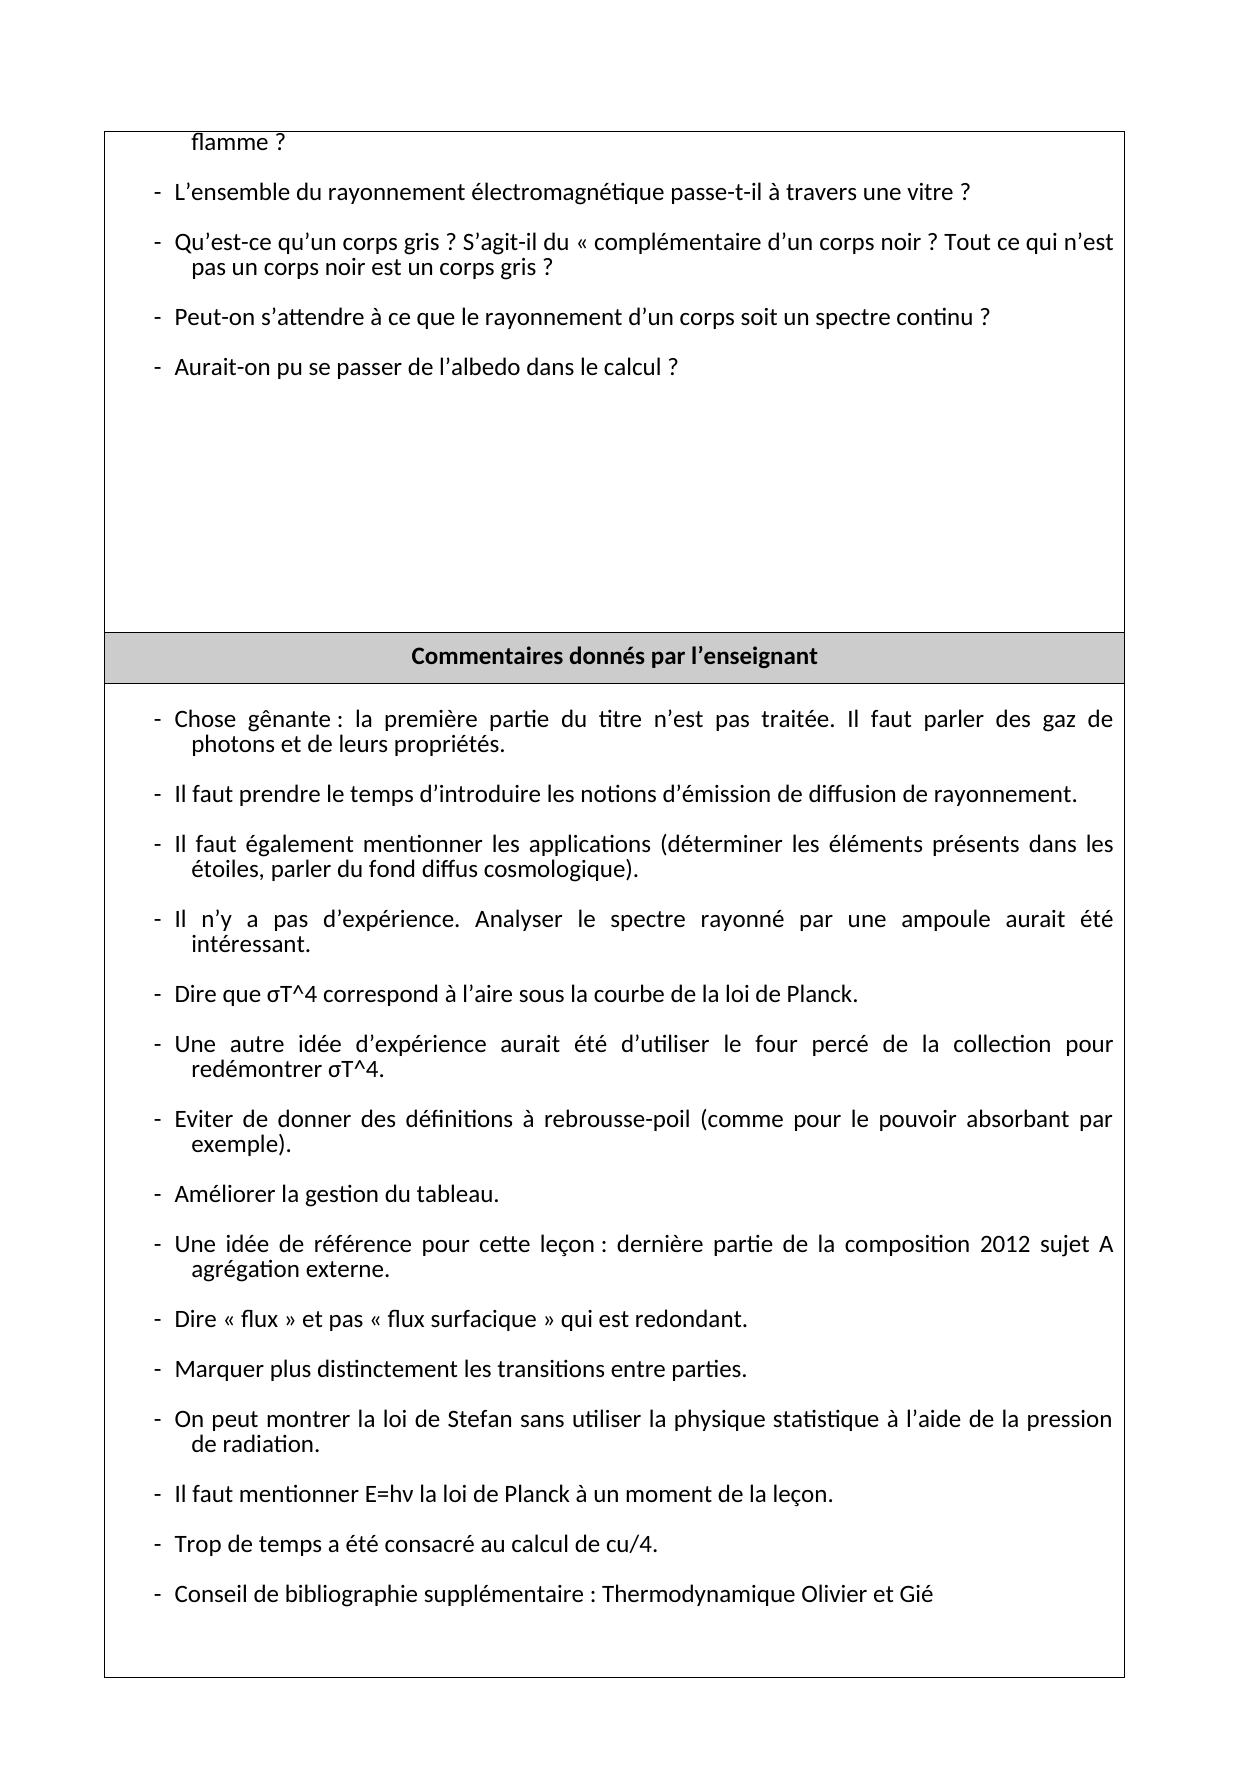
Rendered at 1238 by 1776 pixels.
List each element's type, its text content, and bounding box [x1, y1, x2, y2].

table_cell Chose gênante : la première partie du titre n’est pas traitée. Il faut parler des gaz de photons et de leurs propriétés. Il faut prendre le temps d’introduire les notions d’émission de diffusion de rayonnement. Il faut également mentionner les applications (déterminer les éléments présents dans les étoiles, parler du fond diffus cosmologique). Il n’y a pas d’expérience. Analyser le spectre rayonné par une ampoule aurait été intéressant. Dire que σT^4 correspond à l’aire sous la courbe de la loi de Planck. Une autre idée d’expérience aurait été d’utiliser le four percé de la collection pour redémontrer σT^4. Eviter de donner des définitions à rebrousse-poil (comme pour le pouvoir absorbant par exemple). Améliorer la gestion du tableau. Une idée de référence pour cette leçon : dernière partie de la composition 2012 sujet A agrégation externe. Dire « flux » et pas « flux surfacique » qui est redondant. Marquer plus distinctement les transitions entre parties. On peut montrer la loi de Stefan sans utiliser la physique statistique à l’aide de la pression de radiation. Il faut mentionner E=hν la loi de Planck à un moment de la leçon. Trop de temps a été consacré au calcul de cu/4. Conseil de bibliographie supplémentaire : Thermodynamique Olivier et Gié [105, 684, 1124, 1677]
table_cell flamme ? L’ensemble du rayonnement électromagnétique passe-t-il à travers une vitre ? Qu’est-ce qu’un corps gris ? S’agit-il du « complémentaire d’un corps noir ? Tout ce qui n’est pas un corps noir est un corps gris ? Peut-on s’attendre à ce que le rayonnement d’un corps soit un spectre continu ? Aurait-on pu se passer de l’albedo dans le calcul ? [105, 132, 1124, 632]
table_cell Commentaires donnés par l’enseignant [105, 633, 1124, 683]
